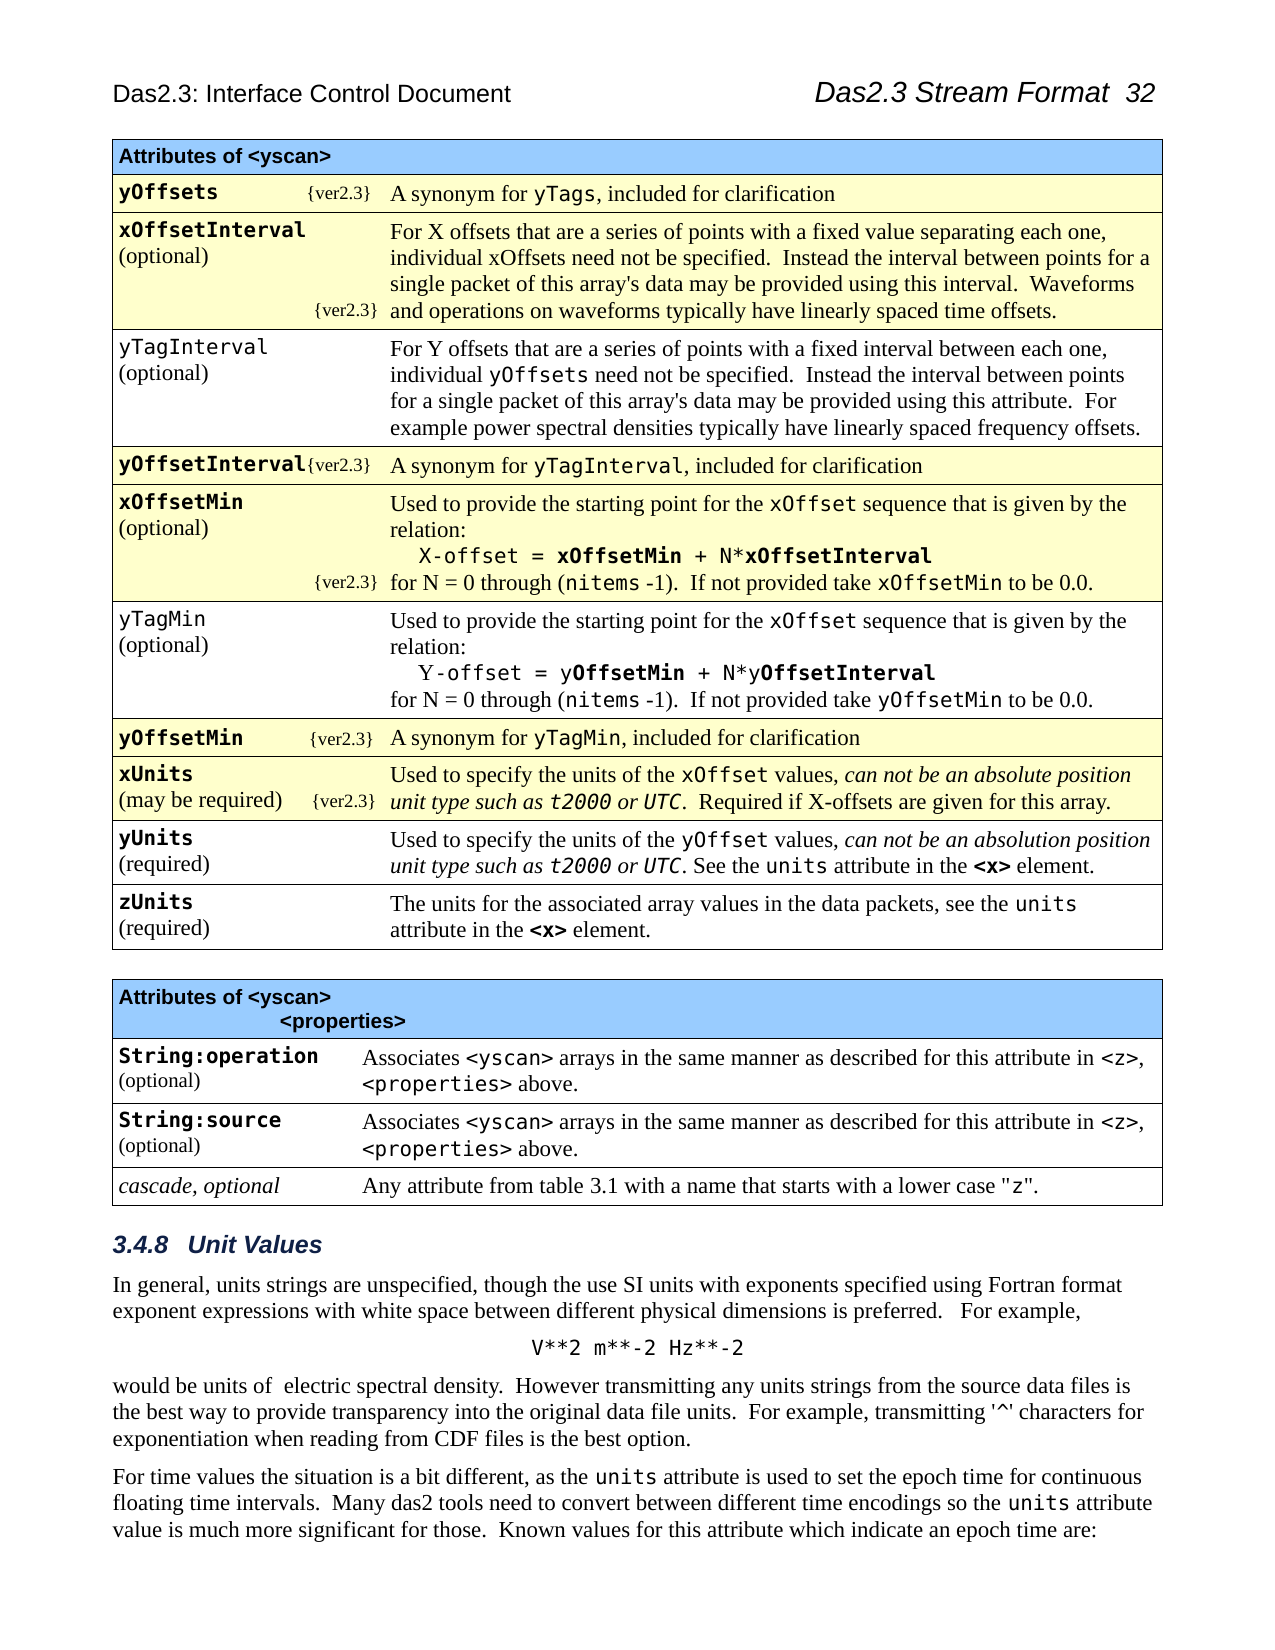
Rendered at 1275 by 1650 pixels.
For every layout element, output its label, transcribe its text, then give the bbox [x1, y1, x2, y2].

table_cell yOffsetInterval{ver2.3} [113, 447, 384, 484]
table_cell For X offsets that are a series of points with a fixed value separating each one, individual xOffsets need not be specified. Instead the interval between points for a single packet of this array's data may be provided using this interval. Waveforms and operations on waveforms typically have linearly spaced time offsets. [384, 213, 1162, 329]
table_cell yOffsetMin {ver2.3} [113, 719, 384, 756]
table_cell A synonym for yTagMin, included for clarification [384, 719, 1162, 756]
table_cell A synonym for yTagInterval, included for clarification [384, 447, 1162, 484]
text V**2 m**-2 Hz**-2 [112, 1336, 1162, 1360]
table_cell A synonym for yTags, included for clarification [384, 175, 1162, 212]
table_cell String:source (optional) [113, 1104, 356, 1167]
table_cell The units for the associated array values in the data packets, see the units attribute in the <x> element. [384, 885, 1162, 948]
table_header Attributes of <yscan> <properties> [113, 980, 1162, 1038]
table_cell Used to provide the starting point for the xOffset sequence that is given by the relation: Y-offset = yOffsetMin + N*yOffsetInterval for N = 0 through (nitems -1). If not provided take yOffsetMin to be 0.0. [384, 602, 1162, 718]
table_header Attributes of <yscan> [113, 140, 1162, 174]
text For time values the situation is a bit different, as the units attribute is used to set the epoch time for continuous floating time intervals. Many das2 tools need to convert between different time encodings so the units attribute value is much more significant for those. Known values for this attribute which indicate an epoch time are: [112, 1463, 1162, 1542]
table_cell zUnits (required) [113, 885, 384, 948]
table_cell Used to provide the starting point for the xOffset sequence that is given by the relation: X-offset = xOffsetMin + N*xOffsetInterval for N = 0 through (nitems -1). If not provided take xOffsetMin to be 0.0. [384, 485, 1162, 601]
table_cell yTagMin (optional) [113, 602, 384, 718]
table_cell Used to specify the units of the yOffset values, can not be an absolution position unit type such as t2000 or UTC. See the units attribute in the <x> element. [384, 821, 1162, 884]
table_cell cascade, optional [113, 1168, 356, 1204]
table_cell xOffsetInterval (optional) {ver2.3} [113, 213, 384, 329]
table_cell yTagInterval (optional) [113, 330, 384, 446]
table_cell xOffsetMin (optional) {ver2.3} [113, 485, 384, 601]
subtitle Unit Values [112, 1230, 1162, 1258]
table_cell yOffsets {ver2.3} [113, 175, 384, 212]
table_cell For Y offsets that are a series of points with a fixed interval between each one, individual yOffsets need not be specified. Instead the interval between points for a single packet of this array's data may be provided using this attribute. For example power spectral densities typically have linearly spaced frequency offsets. [384, 330, 1162, 446]
table_cell String:operation (optional) [113, 1039, 356, 1102]
table_cell Associates <yscan> arrays in the same manner as described for this attribute in <z>, <properties> above. [356, 1039, 1162, 1102]
text In general, units strings are unspecified, though the use SI units with exponents specified using Fortran format exponent expressions with white space between different physical dimensions is preferred. For example, [112, 1271, 1162, 1324]
table_cell xUnits (may be required) {ver2.3} [113, 757, 384, 820]
table_cell Any attribute from table 3.1 with a name that starts with a lower case "z". [356, 1168, 1162, 1204]
text would be units of electric spectral density. However transmitting any units strings from the source data files is the best way to provide transparency into the original data file units. For example, transmitting '^' characters for exponentiation when reading from CDF files is the best option. [112, 1372, 1162, 1451]
table_cell Used to specify the units of the xOffset values, can not be an absolute position unit type such as t2000 or UTC. Required if X-offsets are given for this array. [384, 757, 1162, 820]
table_cell yUnits (required) [113, 821, 384, 884]
table_cell Associates <yscan> arrays in the same manner as described for this attribute in <z>, <properties> above. [356, 1104, 1162, 1167]
